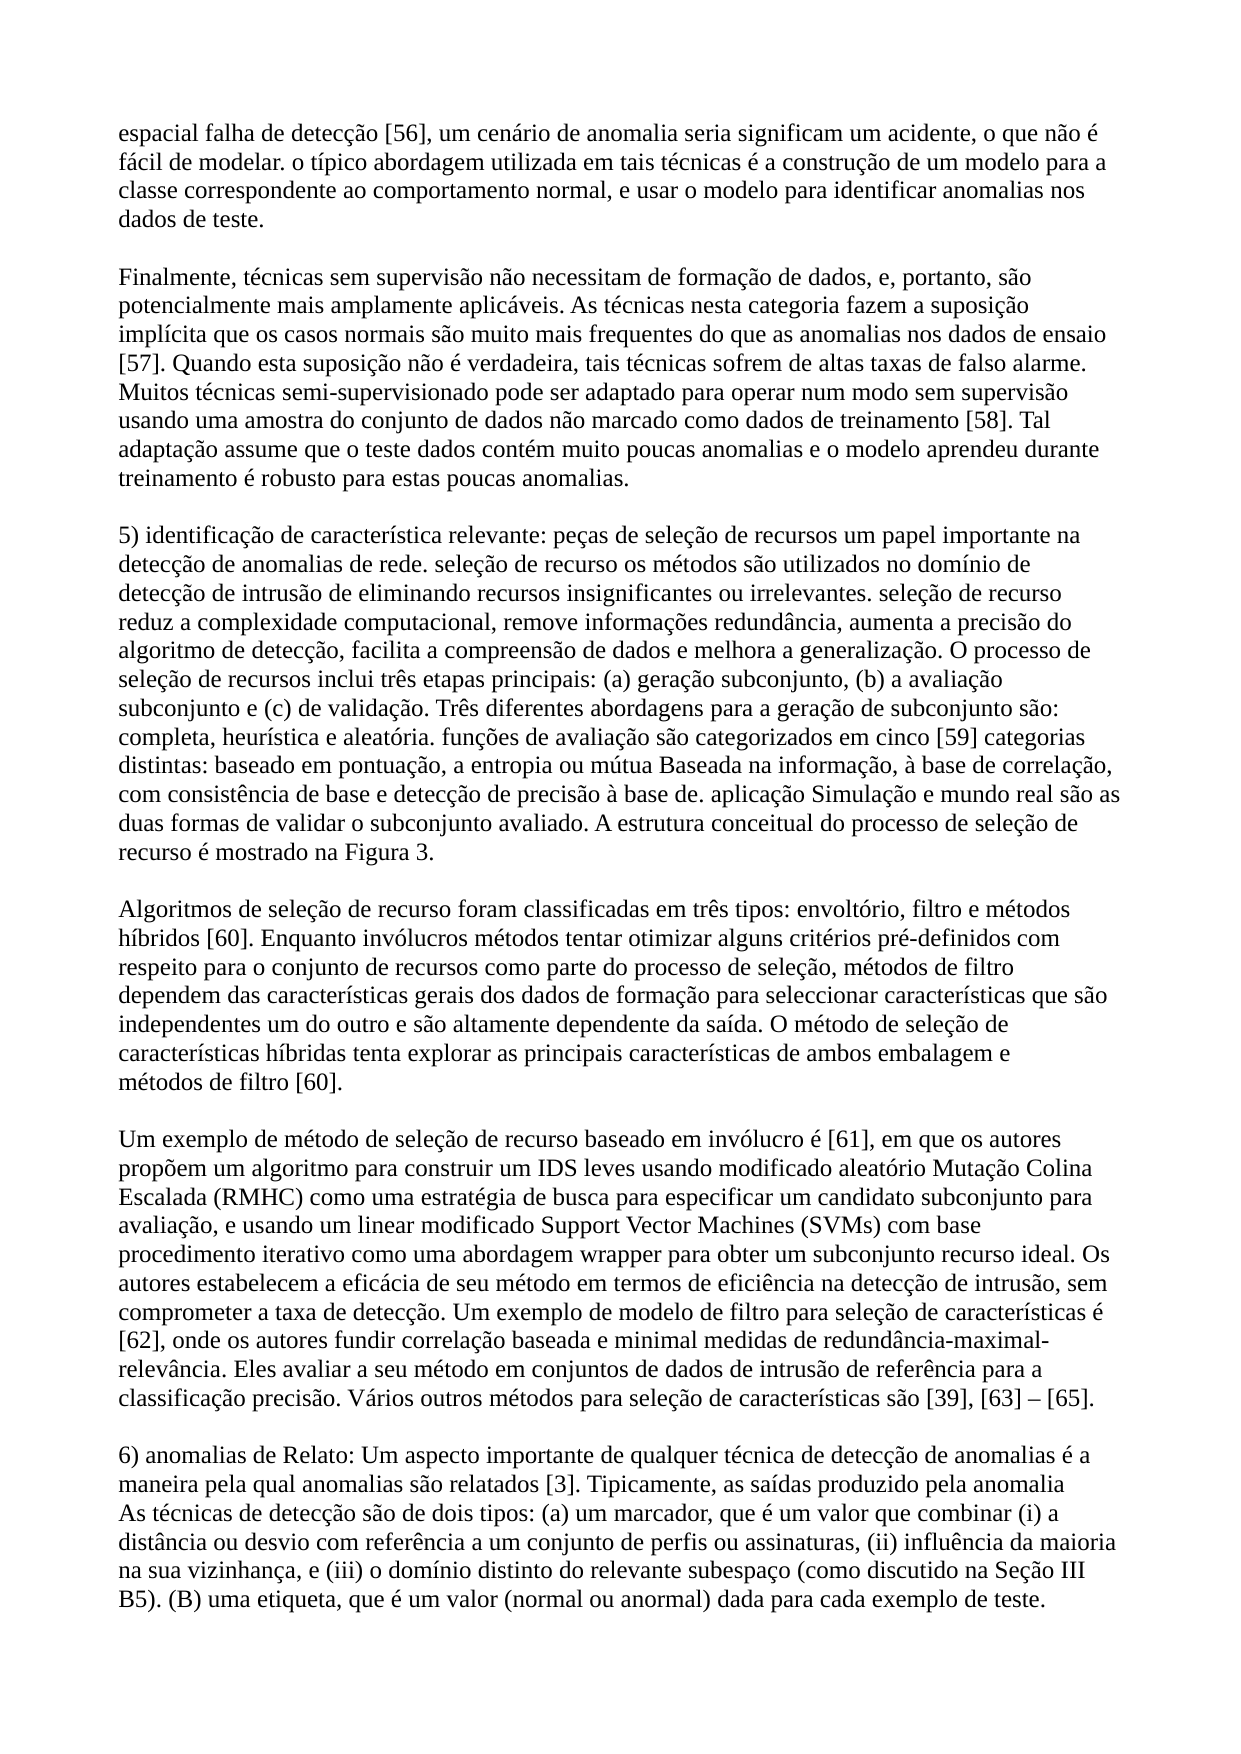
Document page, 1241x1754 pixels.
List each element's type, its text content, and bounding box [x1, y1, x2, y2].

text 5) identificação de característica relevante: peças de seleção de recursos um papel importante na detecção de anomalias de rede. seleção de recurso os métodos são utilizados no domínio de detecção de intrusão de eliminando recursos insignificantes ou irrelevantes. seleção de recurso reduz a complexidade computacional, remove informações redundância, aumenta a precisão do algoritmo de detecção, facilita a compreensão de dados e melhora a generalização. O processo de seleção de recursos inclui três etapas principais: (a) geração subconjunto, (b) a avaliação subconjunto e (c) de validação. Três diferentes abordagens para a geração de subconjunto são: completa, heurística e aleatória. funções de avaliação são categorizados em cinco [59] categorias distintas: baseado em pontuação, a entropia ou mútua Baseada na informação, à base de correlação, com consistência de base e detecção de precisão à base de. aplicação Simulação e mundo real são as duas formas de validar o subconjunto avaliado. A estrutura conceitual do processo de seleção de recurso é mostrado na Figura 3. [118, 521, 1122, 866]
text As técnicas de detecção são de dois tipos: (a) um marcador, que é um valor que combinar (i) a distância ou desvio com referência a um conjunto de perfis ou assinaturas, (ii) influência da maioria na sua vizinhança, e (iii) o domínio distinto do relevante subespaço (como discutido na Seção III B5). (B) uma etiqueta, que é um valor (normal ou anormal) dada para cada exemplo de teste. [118, 1498, 1122, 1613]
text Escalada (RMHC) como uma estratégia de busca para especificar um candidato subconjunto para avaliação, e usando um linear modificado Support Vector Machines (SVMs) com base procedimento iterativo como uma abordagem wrapper para obter um subconjunto recurso ideal. Os autores estabelecem a eficácia de seu método em termos de eficiência na detecção de intrusão, sem comprometer a taxa de detecção. Um exemplo de modelo de filtro para seleção de características é [62], onde os autores fundir correlação baseada e minimal medidas de redundância-maximal-relevância. Eles avaliar a seu método em conjuntos de dados de intrusão de referência para a classificação precisão. Vários outros métodos para seleção de características são [39], [63] – [65]. [118, 1182, 1122, 1412]
text 6) anomalias de Relato: Um aspecto importante de qualquer técnica de detecção de anomalias é a maneira pela qual anomalias são relatados [3]. Tipicamente, as saídas produzido pela anomalia [118, 1441, 1122, 1498]
text métodos de filtro [60]. [118, 1067, 1122, 1096]
text Algoritmos de seleção de recurso foram classificadas em três tipos: envoltório, filtro e métodos híbridos [60]. Enquanto invólucros métodos tentar otimizar alguns critérios pré-definidos com respeito para o conjunto de recursos como parte do processo de seleção, métodos de filtro dependem das características gerais dos dados de formação para seleccionar características que são independentes um do outro e são altamente dependente da saída. O método de seleção de características híbridas tenta explorar as principais características de ambos embalagem e [118, 894, 1122, 1067]
text Finalmente, técnicas sem supervisão não necessitam de formação de dados, e, portanto, são potencialmente mais amplamente aplicáveis. As técnicas nesta categoria fazem a suposição implícita que os casos normais são muito mais frequentes do que as anomalias nos dados de ensaio [57]. Quando esta suposição não é verdadeira, tais técnicas sofrem de altas taxas de falso alarme. Muitos técnicas semi-supervisionado pode ser adaptado para operar num modo sem supervisão usando uma amostra do conjunto de dados não marcado como dados de treinamento [58]. Tal adaptação assume que o teste dados contém muito poucas anomalias e o modelo aprendeu durante treinamento é robusto para estas poucas anomalias. [118, 262, 1122, 492]
text espacial falha de detecção [56], um cenário de anomalia seria significam um acidente, o que não é fácil de modelar. o típico abordagem utilizada em tais técnicas é a construção de um modelo para a classe correspondente ao comportamento normal, e usar o modelo para identificar anomalias nos dados de teste. [118, 118, 1122, 233]
text Um exemplo de método de seleção de recurso baseado em invólucro é [61], em que os autores propõem um algoritmo para construir um IDS leves usando modificado aleatório Mutação Colina [118, 1124, 1122, 1182]
